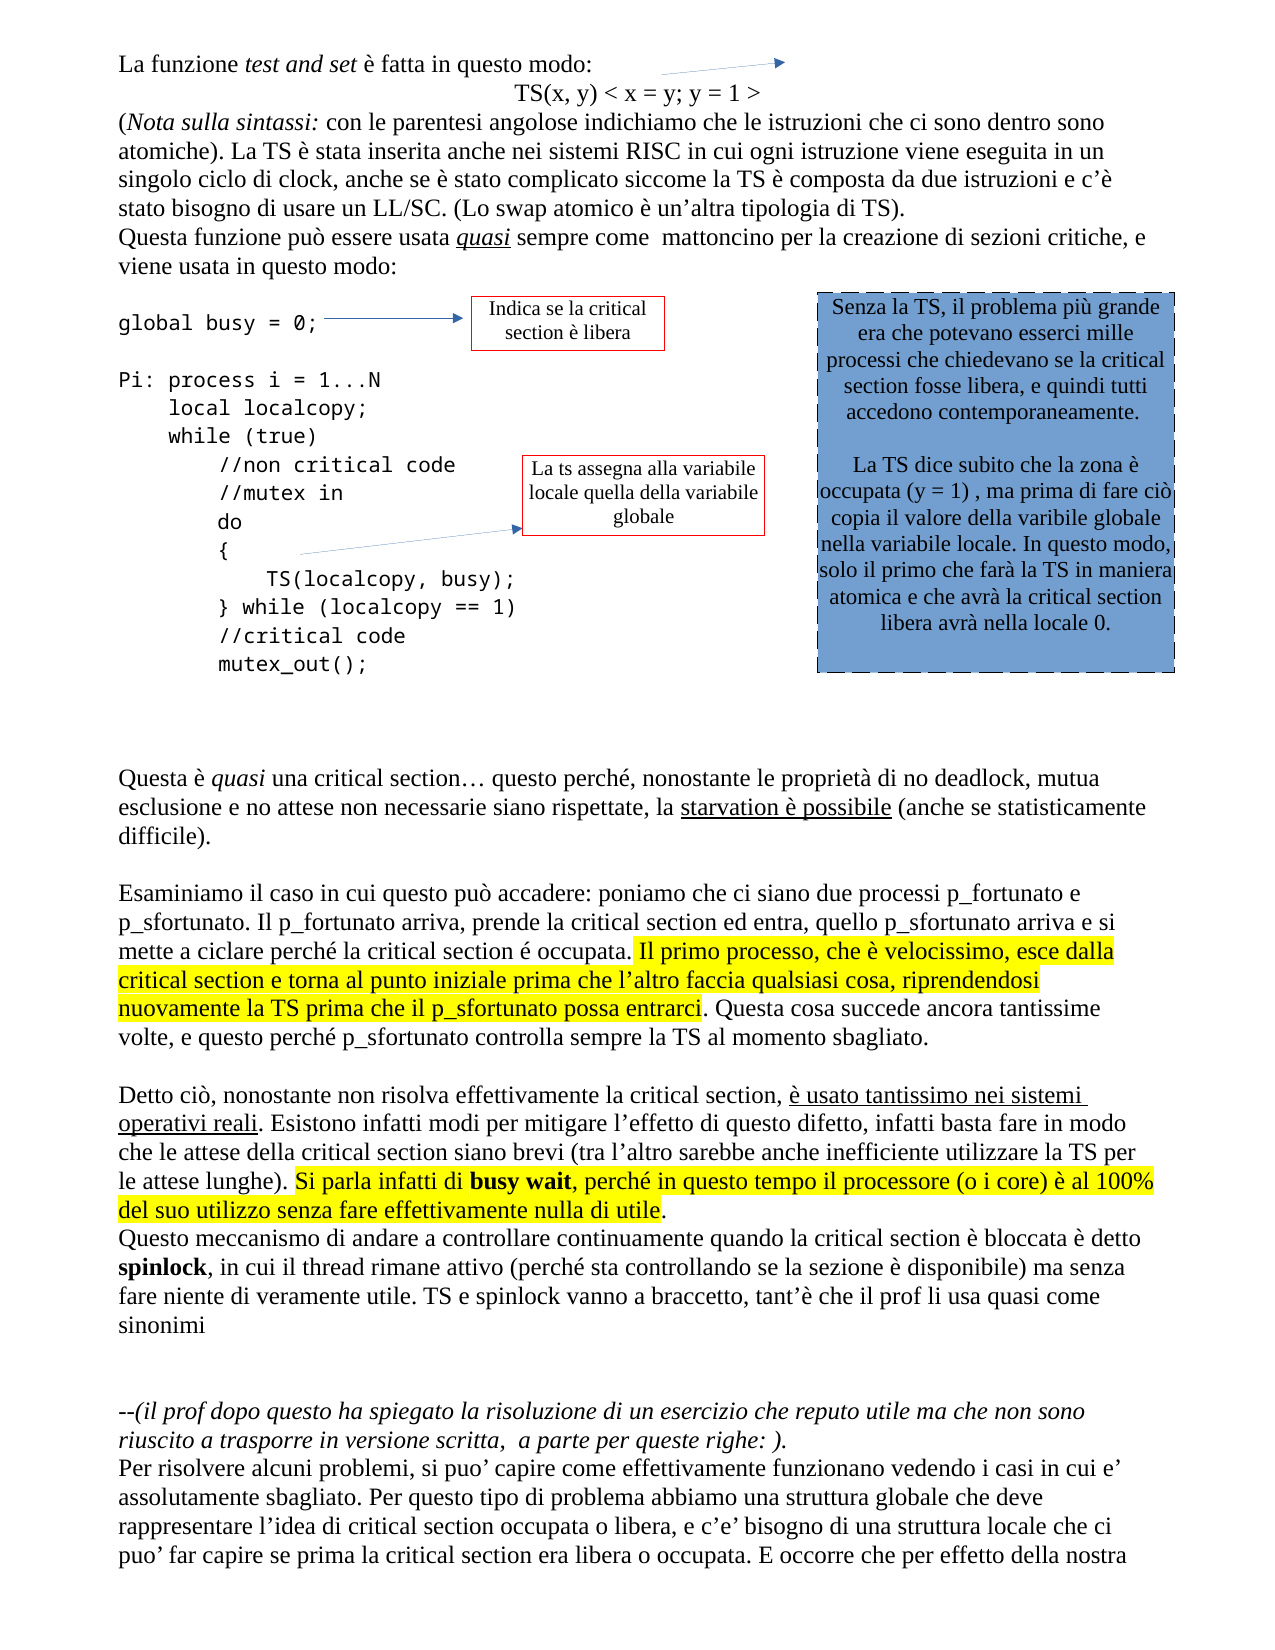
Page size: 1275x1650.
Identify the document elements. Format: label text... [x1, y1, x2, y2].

text do [514, 530, 522, 535]
text Questa è quasi una critical section… questo perché, nonostante le proprietà di no deadlock, mutua esclusione e no attese non necessarie siano rispettate, la starvation è possibile (anche se statisticamente difficile). [118, 763, 1157, 850]
text while (true) [118, 422, 817, 450]
text Questa funzione può essere usata quasi sempre come mattoncino per la creazione di sezioni critiche, e viene usata in questo modo: [118, 222, 1157, 279]
text local localcopy; [118, 393, 817, 422]
text //critical code [118, 621, 817, 649]
text TS(localcopy, busy); [118, 564, 817, 592]
text //non critical code [118, 450, 817, 478]
text (Nota sulla sintassi: con le parentesi angolose indichiamo che le istruzioni che ci sono dentro sono atomiche). La TS è stata inserita anche nei sistemi RISC in cui ogni istruzione viene eseguita in un singolo ciclo di clock, anche se è stato complicato siccome la TS è composta da due istruzioni e c’è stato bisogno di usare un LL/SC. (Lo swap atomico è un’altra tipologia di TS). [118, 107, 1157, 222]
text La funzione test and set è fatta in questo modo: [118, 49, 1157, 78]
text Esaminiamo il caso in cui questo può accadere: poniamo che ci siano due processi p_fortunato e p_sfortunato. Il p_fortunato arriva, prende la critical section ed entra, quello p_sfortunato arriva e si mette a ciclare perché la critical section é occupata. Il primo processo, che è velocissimo, esce dalla critical section e torna al punto iniziale prima che l’altro faccia qualsiasi cosa, riprendendosi nuovamente la TS prima che il p_sfortunato possa entrarci. Questa cosa succede ancora tantissime volte, e questo perché p_sfortunato controlla sempre la TS al momento sbagliato. [118, 878, 1157, 1051]
text global busy = 0; [472, 308, 664, 336]
text do [475, 530, 512, 535]
text do [118, 507, 522, 535]
text Questo meccanismo di andare a controllare continuamente quando la critical section è bloccata è detto spinlock, in cui il thread rimane attivo (perché sta controllando se la sezione è disponibile) ma senza fare niente di veramente utile. TS e spinlock vanno a braccetto, tant’è che il prof li usa quasi come sinonimi [118, 1223, 1157, 1338]
text { [118, 535, 817, 564]
text Detto ciò, nonostante non risolva effettivamente la critical section, è usato tantissimo nei sistemi operativi reali. Esistono infatti modi per mitigare l’effetto di questo difetto, infatti basta fare in modo che le attese della critical section siano brevi (tra l’altro sarebbe anche inefficiente utilizzare la TS per le attese lunghe). Si parla infatti di busy wait, perché in questo tempo il processore (o i core) è al 100% del suo utilizzo senza fare effettivamente nulla di utile. [118, 1080, 1157, 1223]
text Per risolvere alcuni problemi, si puo’ capire come effettivamente funzionano vedendo i casi in cui e’ assolutamente sbagliato. Per questo tipo di problema abbiamo una struttura globale che deve rappresentare l’idea di critical section occupata o libera, e c’e’ bisogno di una struttura locale che ci puo’ far capire se prima la critical section era libera o occupata. E occorre che per effetto della nostra [118, 1453, 1157, 1568]
text TS(x, y) < x = y; y = 1 > [118, 78, 1157, 107]
text //mutex in [118, 478, 522, 507]
text } while (localcopy == 1) [118, 592, 817, 621]
text do [523, 507, 764, 535]
text //mutex in [765, 478, 817, 507]
text do [765, 507, 817, 535]
text global busy = 0; [665, 308, 817, 336]
text Pi: process i = 1...N [118, 365, 817, 393]
text mutex_out(); [118, 649, 1157, 678]
text --(il prof dopo questo ha spiegato la risoluzione di un esercizio che reputo utile ma che non sono riuscito a trasporre in versione scritta, a parte per queste righe: ). [118, 1396, 1157, 1453]
text global busy = 0; [118, 308, 471, 336]
text //mutex in [523, 478, 764, 507]
